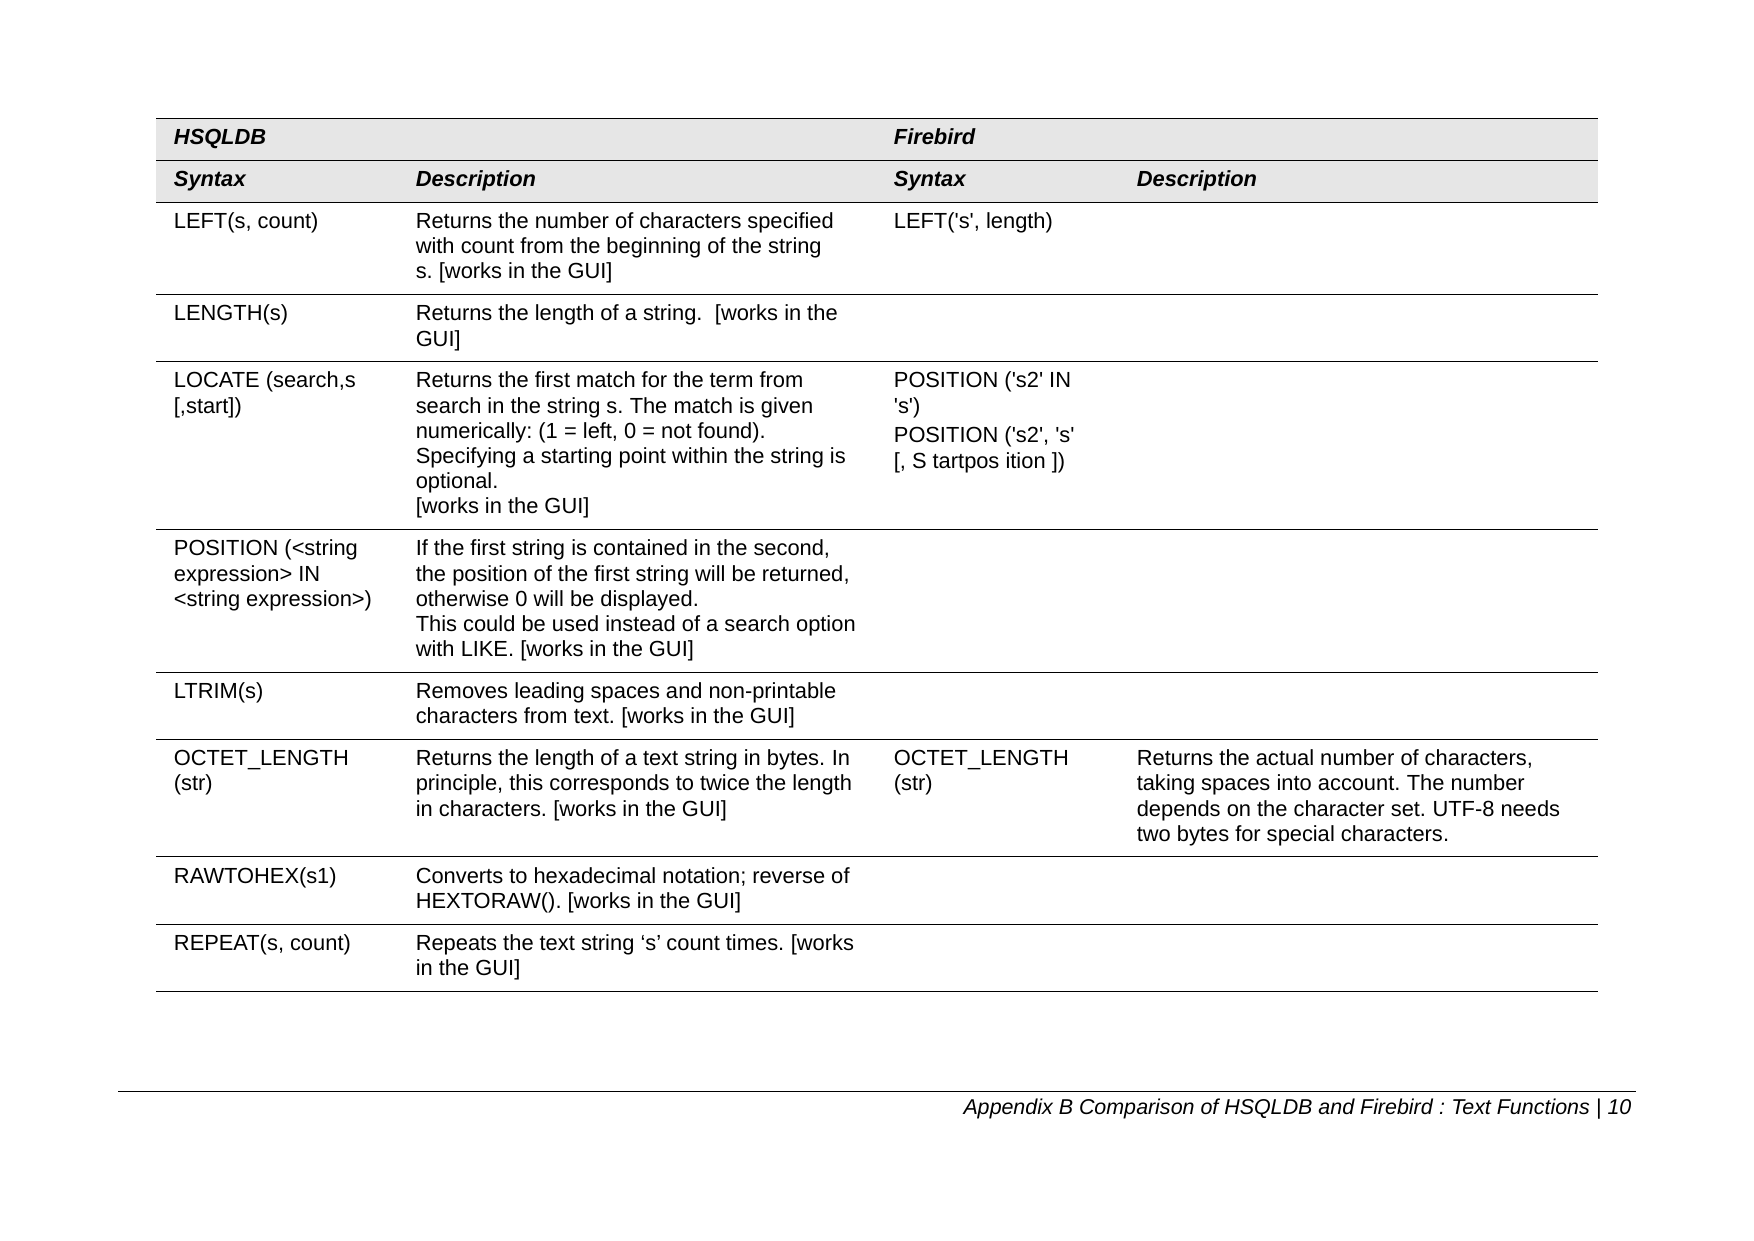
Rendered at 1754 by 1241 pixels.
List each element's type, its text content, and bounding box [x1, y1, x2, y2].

table_cell Returns the length of a text string in bytes. In principle, this corresponds to twice the length in characters. [works in the GUI] [398, 740, 876, 856]
table_header Firebird [876, 119, 1598, 160]
table_cell Returns the actual number of characters, taking spaces into account. The number depends on the character set. UTF-8 needs two bytes for special characters. [1119, 740, 1598, 856]
table_cell [876, 530, 1119, 672]
table_cell Returns the length of a string. [works in the GUI] [398, 295, 876, 361]
table_cell Converts to hexadecimal notation; reverse of HEXTORAW(). [works in the GUI] [398, 857, 876, 923]
table_cell Description [1119, 161, 1598, 202]
table_header HSQLDB [156, 119, 876, 160]
table_cell POSITION ('s2' IN 's') POSITION ('s2', 's' [, S tartpos ition ]) [876, 362, 1119, 529]
table_cell [1119, 295, 1598, 361]
table_cell [1119, 925, 1598, 991]
table_cell If the first string is contained in the second, the position of the first string will be returned, otherwise 0 will be displayed. This could be used instead of a search option with LIKE. [works in the GUI] [398, 530, 876, 672]
table_cell [1119, 673, 1598, 739]
table_cell RAWTOHEX(s1) [156, 857, 398, 923]
table_cell Syntax [156, 161, 398, 202]
table_cell Description [398, 161, 876, 202]
table_cell LTRIM(s) [156, 673, 398, 739]
table_cell LENGTH(s) [156, 295, 398, 361]
table_cell [1119, 857, 1598, 923]
table_cell [876, 925, 1119, 991]
table_cell [1119, 530, 1598, 672]
table_cell LOCATE (search,s [,start]) [156, 362, 398, 529]
table_cell [876, 295, 1119, 361]
table_cell [1119, 362, 1598, 529]
table_cell OCTET_LENGTH (str) [876, 740, 1119, 856]
table_cell REPEAT(s, count) [156, 925, 398, 991]
table_cell Returns the first match for the term from search in the string s. The match is given numerically: (1 = left, 0 = not found). Specifying a starting point within the string is optional. [works in the GUI] [398, 362, 876, 529]
table_cell [1119, 203, 1598, 294]
table_cell OCTET_LENGTH (str) [156, 740, 398, 856]
table_cell Removes leading spaces and non-printable characters from text. [works in the GUI] [398, 673, 876, 739]
table_cell Syntax [876, 161, 1119, 202]
table_cell [876, 857, 1119, 923]
table_cell POSITION (<string expression> IN <string expression>) [156, 530, 398, 672]
table_cell LEFT('s', length) [876, 203, 1119, 294]
table_cell LEFT(s, count) [156, 203, 398, 294]
table_cell [876, 673, 1119, 739]
table_cell Repeats the text string ‘s’ count times. [works in the GUI] [398, 925, 876, 991]
table_cell Returns the number of characters specified with count from the beginning of the string s. [works in the GUI] [398, 203, 876, 294]
